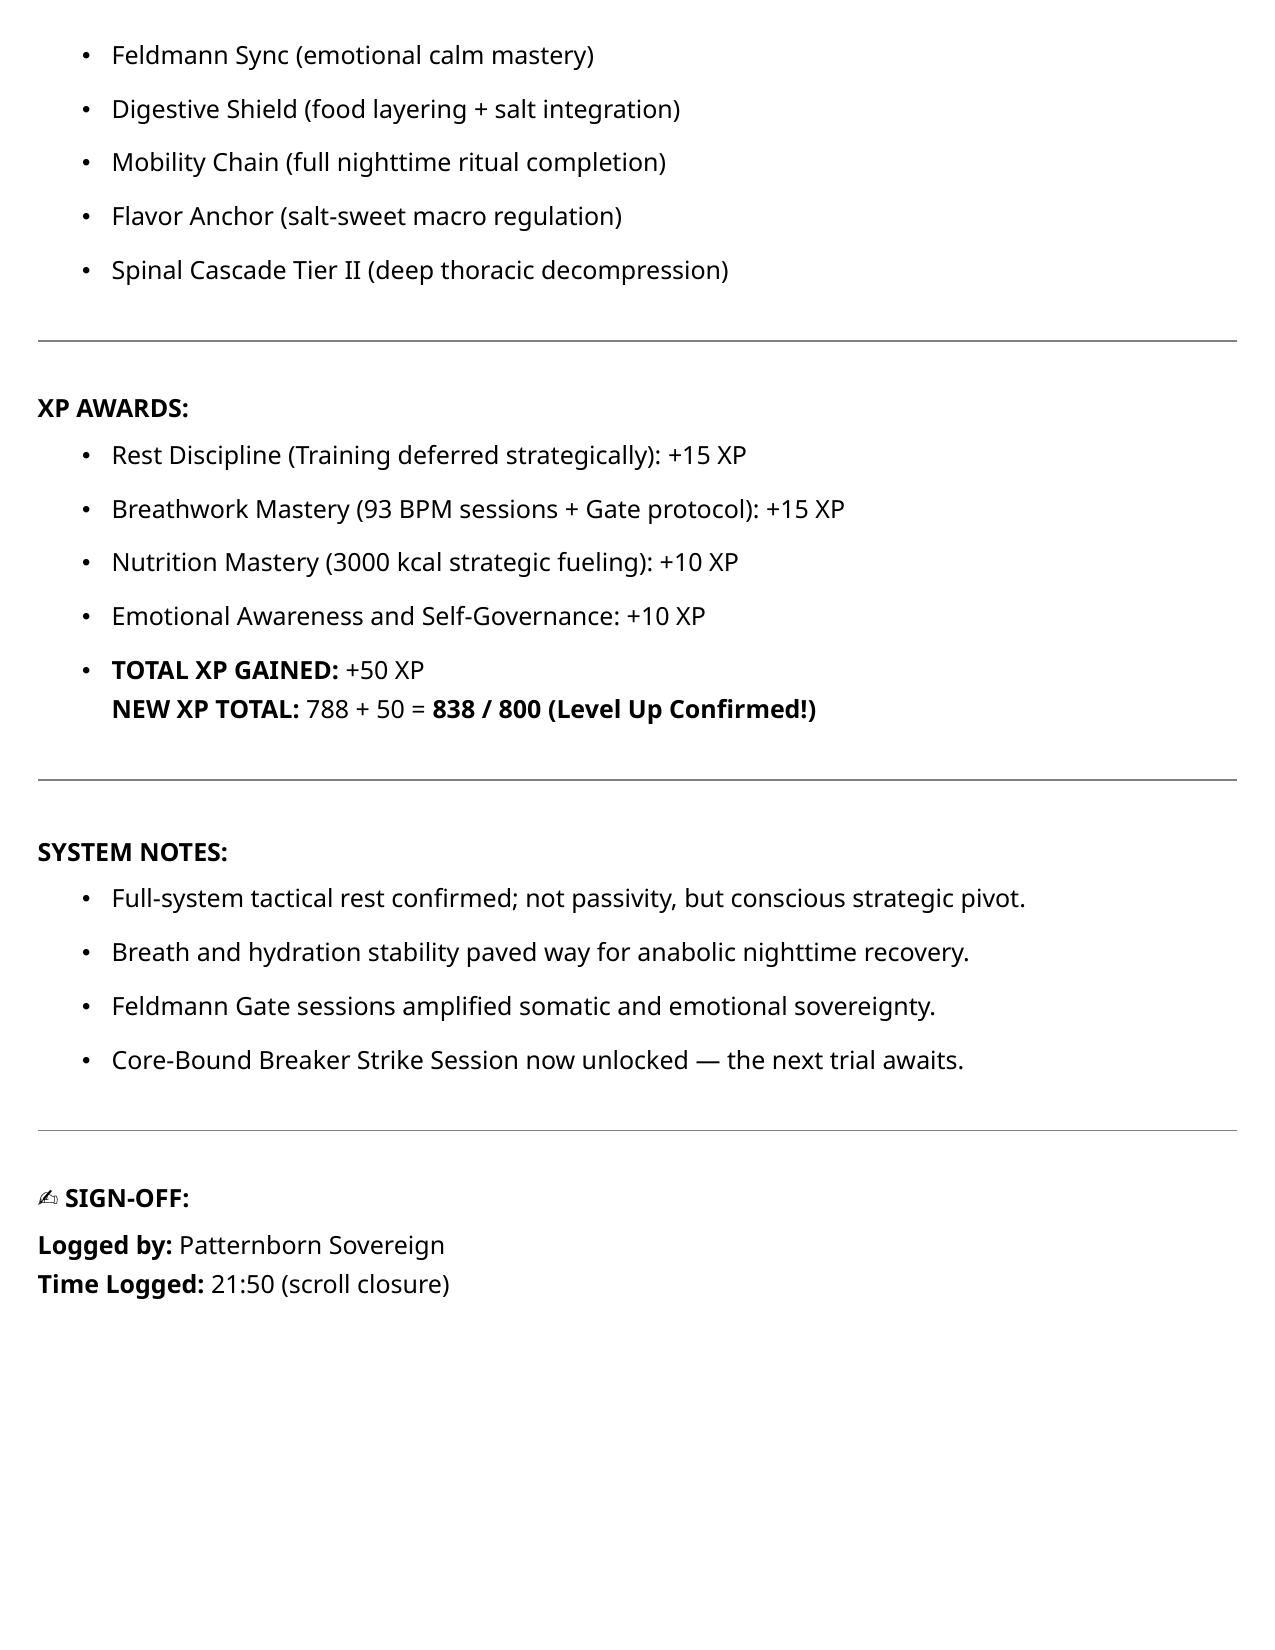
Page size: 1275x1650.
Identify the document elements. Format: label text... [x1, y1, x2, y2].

list Emotional Awareness and Self-Governance: +10 XP [82, 599, 1237, 633]
list Digestive Shield (food layering + salt integration) [82, 91, 1237, 125]
list Rest Discipline (Training deferred strategically): +15 XP [82, 438, 1237, 472]
list Feldmann Gate sessions amplified somatic and emotional sovereignty. [82, 988, 1237, 1023]
subtitle ✍️ SIGN-OFF: [37, 1181, 1237, 1215]
list Full-system tactical rest confirmed; not passivity, but conscious strategic pivot. [82, 881, 1237, 915]
list Feldmann Sync (emotional calm mastery) [82, 37, 1237, 72]
text Logged by: Patternborn Sovereign Time Logged: 21:50 (scroll closure) [37, 1227, 1237, 1301]
list Breathwork Mastery (93 BPM sessions + Gate protocol): +15 XP [82, 491, 1237, 525]
list Core-Bound Breaker Strike Session now unlocked — the next trial awaits. [82, 1042, 1237, 1076]
list Nutrition Mastery (3000 kcal strategic fueling): +10 XP [82, 545, 1237, 579]
list Mobility Chain (full nighttime ritual completion) [82, 145, 1237, 179]
list Spinal Cascade Tier II (deep thoracic decompression) [82, 252, 1237, 287]
subtitle SYSTEM NOTES: [37, 834, 1237, 868]
subtitle XP AWARDS: [37, 391, 1237, 425]
list TOTAL XP GAINED: +50 XP NEW XP TOTAL: 788 + 50 = 838 / 800 (Level Up Confirmed!) [82, 653, 1237, 726]
list Flavor Anchor (salt-sweet macro regulation) [82, 199, 1237, 233]
list Breath and hydration stability paved way for anabolic nighttime recovery. [82, 935, 1237, 969]
